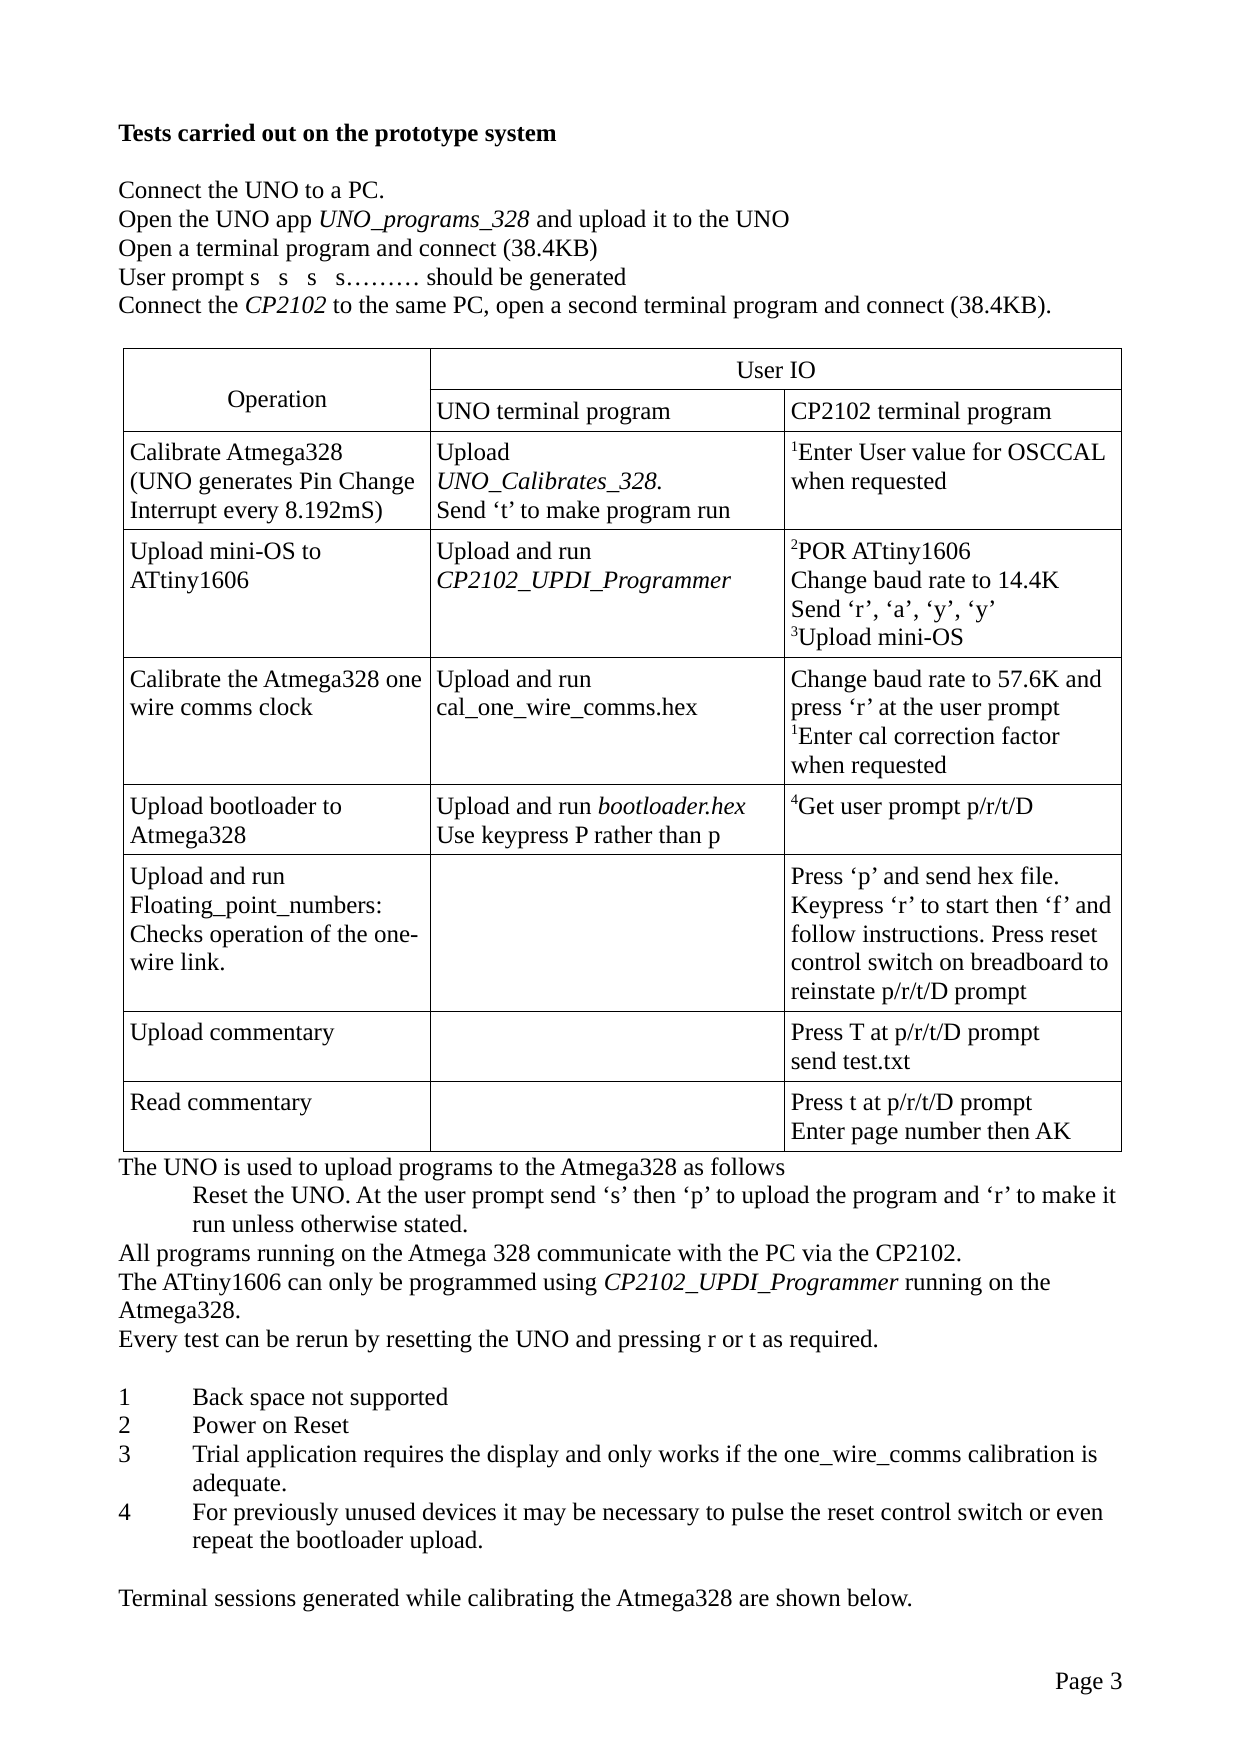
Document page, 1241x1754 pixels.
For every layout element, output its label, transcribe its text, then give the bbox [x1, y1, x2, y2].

table_header User IO [431, 349, 1121, 389]
table_cell 1Enter User value for OSCCAL when requested [785, 432, 1121, 529]
text Open a terminal program and connect (38.4KB) [118, 233, 1122, 262]
table_cell CP2102 terminal program [785, 390, 1121, 431]
table_header Operation [124, 349, 430, 431]
table_cell Upload mini-OS to ATtiny1606 [124, 530, 430, 657]
text Every test can be rerun by resetting the UNO and pressing r or t as required. [118, 1324, 1122, 1353]
table_cell Upload commentary [124, 1012, 430, 1081]
text The ATtiny1606 can only be programmed using CP2102_UPDI_Programmer running on the Atmega328. [118, 1267, 1122, 1324]
text 1 Back space not supported [118, 1382, 1122, 1410]
table_cell 4Get user prompt p/r/t/D [785, 785, 1121, 854]
table_cell Press ‘p’ and send hex file. Keypress ‘r’ to start then ‘f’ and follow instructions. Press reset control switch on breadboard to reinstate p/r/t/D prompt [785, 855, 1121, 1011]
table_cell Upload UNO_Calibrates_328. Send ‘t’ to make program run [431, 432, 784, 529]
table_cell UNO terminal program [431, 390, 784, 431]
text Connect the UNO to a PC. [118, 176, 1122, 204]
table_cell Read commentary [124, 1082, 430, 1151]
table_cell Upload and run bootloader.hex Use keypress P rather than p [431, 785, 784, 854]
text run unless otherwise stated. [192, 1209, 1122, 1238]
text Open the UNO app UNO_programs_328 and upload it to the UNO [118, 204, 1122, 233]
text User prompt s s s s……… should be generated [118, 262, 1122, 291]
text Terminal sessions generated while calibrating the Atmega328 are shown below. [118, 1583, 1122, 1612]
table_cell [431, 1012, 784, 1081]
table_cell [431, 1082, 784, 1151]
text 4 For previously unused devices it may be necessary to pulse the reset control switch or even repeat the bootloader upload. [118, 1497, 1122, 1554]
table_cell Change baud rate to 57.6K and press ‘r’ at the user prompt 1Enter cal correction factor when requested [785, 658, 1121, 784]
text Connect the CP2102 to the same PC, open a second terminal program and connect (38.4KB). [118, 291, 1122, 319]
table_cell Upload bootloader to Atmega328 [124, 785, 430, 854]
table_cell Upload and run CP2102_UPDI_Programmer [431, 530, 784, 657]
text All programs running on the Atmega 328 communicate with the PC via the CP2102. [118, 1238, 1122, 1267]
table_cell Press T at p/r/t/D prompt send test.txt [785, 1012, 1121, 1081]
table_cell Upload and run Floating_point_numbers: Checks operation of the one-wire link. [124, 855, 430, 1011]
text Tests carried out on the prototype system [118, 118, 1122, 147]
table_cell Calibrate Atmega328 (UNO generates Pin Change Interrupt every 8.192mS) [124, 432, 430, 529]
text 3 Trial application requires the display and only works if the one_wire_comms calibration is adequate. [118, 1439, 1122, 1497]
table_cell Calibrate the Atmega328 one wire comms clock [124, 658, 430, 784]
text 2 Power on Reset [118, 1410, 1122, 1439]
table_cell Press t at p/r/t/D prompt Enter page number then AK [785, 1082, 1121, 1151]
table_cell [431, 855, 784, 1011]
table_cell Upload and run cal_one_wire_comms.hex [431, 658, 784, 784]
table_cell 2POR ATtiny1606 Change baud rate to 14.4K Send ‘r’, ‘a’, ‘y’, ‘y’ 3Upload mini-OS [785, 530, 1121, 657]
text Reset the UNO. At the user prompt send ‘s’ then ‘p’ to upload the program and ‘r’ to make it [192, 1180, 1122, 1209]
text The UNO is used to upload programs to the Atmega328 as follows [118, 1152, 1122, 1180]
